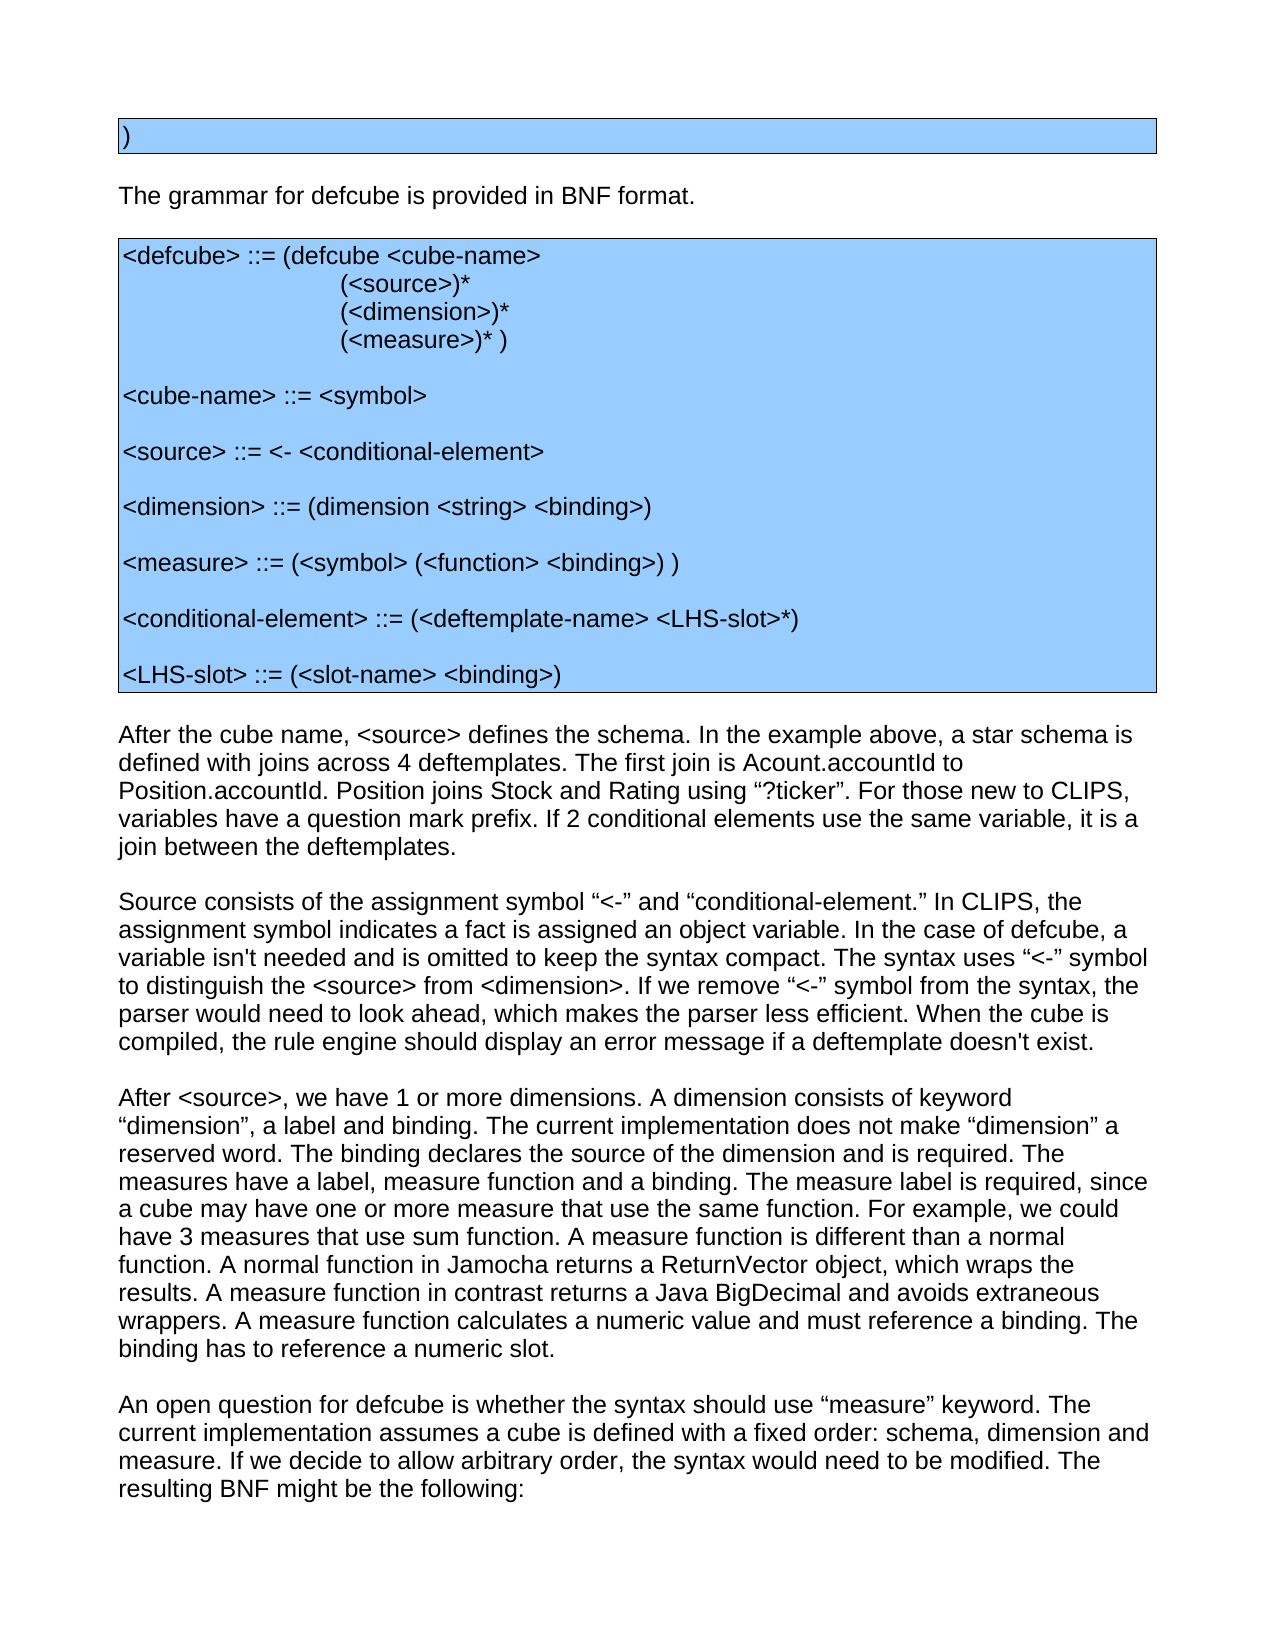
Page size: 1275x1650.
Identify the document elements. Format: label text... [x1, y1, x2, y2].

text <conditional-element> ::= (<deftemplate-name> <LHS-slot>*) [119, 601, 1156, 629]
text <dimension> ::= (dimension <string> <binding>) [119, 489, 1156, 517]
text (<source>)* [119, 266, 1156, 294]
text (<dimension>)* [119, 294, 1156, 322]
text After <source>, we have 1 or more dimensions. A dimension consists of keyword “dimension”, a label and binding. The current implementation does not make “dimension” a reserved word. The binding declares the source of the dimension and is required. The measures have a label, measure function and a binding. The measure label is required, since a cube may have one or more measure that use the same function. For example, we could have 3 measures that use sum function. A measure function is different than a normal function. A normal function in Jamocha returns a ReturnVector object, which wraps the results. A measure function in contrast returns a Java BigDecimal and avoids extraneous wrappers. A measure function calculates a numeric value and must reference a binding. The binding has to reference a numeric slot. [118, 1083, 1157, 1363]
text Source consists of the assignment symbol “<-” and “conditional-element.” In CLIPS, the assignment symbol indicates a fact is assigned an object variable. In the case of defcube, a variable isn't needed and is omitted to keep the syntax compact. The syntax uses “<-” symbol to distinguish the <source> from <dimension>. If we remove “<-” symbol from the syntax, the parser would need to look ahead, which makes the parser less efficient. When the cube is compiled, the rule engine should display an error message if a deftemplate doesn't exist. [118, 888, 1157, 1056]
text <LHS-slot> ::= (<slot-name> <binding>) [119, 657, 1156, 692]
text An open question for defcube is whether the syntax should use “measure” keyword. The current implementation assumes a cube is defined with a fixed order: schema, dimension and measure. If we decide to allow arbitrary order, the syntax would need to be modified. The resulting BNF might be the following: [118, 1391, 1157, 1502]
text After the cube name, <source> defines the schema. In the example above, a star schema is defined with joins across 4 deftemplates. The first join is Acount.accountId to Position.accountId. Position joins Stock and Rating using “?ticker”. For those new to CLIPS, variables have a question mark prefix. If 2 conditional elements use the same variable, it is a join between the deftemplates. [118, 721, 1157, 860]
text ) [119, 119, 1156, 153]
text <cube-name> ::= <symbol> [119, 377, 1156, 405]
text The grammar for defcube is provided in BNF format. [118, 182, 1157, 210]
text <source> ::= <- <conditional-element> [119, 433, 1156, 461]
text <measure> ::= (<symbol> (<function> <binding>) ) [119, 545, 1156, 573]
text (<measure>)* ) [119, 322, 1156, 349]
text <defcube> ::= (defcube <cube-name> [119, 239, 1156, 266]
